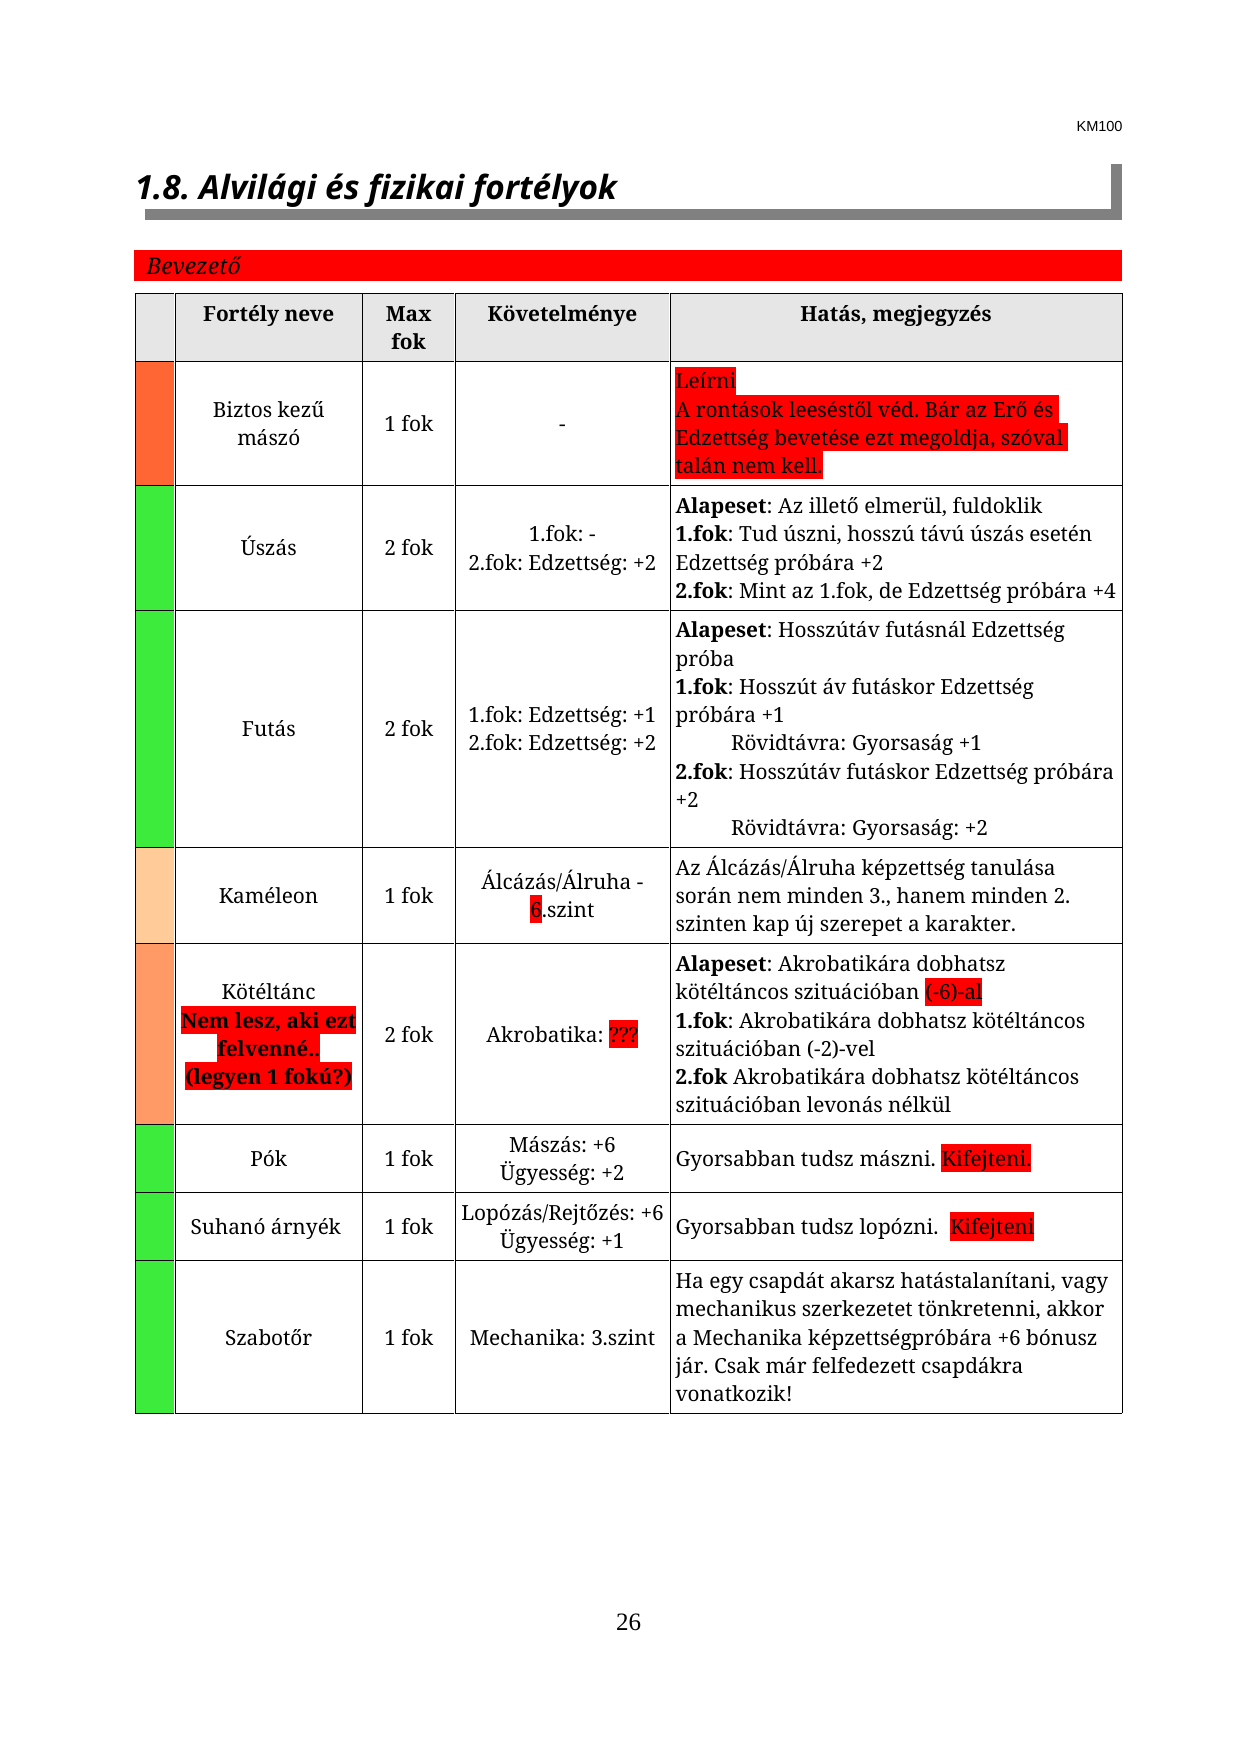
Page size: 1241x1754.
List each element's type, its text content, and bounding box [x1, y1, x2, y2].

table_cell Akrobatika: ??? [456, 944, 669, 1124]
table_cell Lopózás/Rejtőzés: +6 Ügyesség: +1 [456, 1193, 669, 1260]
table_cell [136, 486, 174, 610]
table_cell 1.fok: Edzettség: +1 2.fok: Edzettség: +2 [456, 611, 669, 847]
table_cell Biztos kezű mászó [176, 362, 362, 485]
table_cell [136, 1125, 174, 1192]
table_cell Mászás: +6 Ügyesség: +2 [456, 1125, 669, 1192]
table_cell Alapeset: Akrobatikára dobhatsz kötéltáncos szituációban (-6)-al 1.fok: Akrobatikára dobhatsz kötéltáncos szituációban (-2)-vel 2.fok Akrobatikára dobhatsz kötéltáncos szituációban levonás nélkül [671, 944, 1122, 1124]
table_cell 2 fok [363, 944, 454, 1124]
table_cell Szabotőr [176, 1261, 362, 1413]
table_cell Ha egy csapdát akarsz hatástalanítani, vagy mechanikus szerkezetet tönkretenni, akkor a Mechanika képzettségpróbára +6 bónusz jár. Csak már felfedezett csapdákra vonatkozik! [671, 1261, 1122, 1413]
table_cell 1 fok [363, 848, 454, 943]
table_cell 1.fok: - 2.fok: Edzettség: +2 [456, 486, 669, 610]
table_cell Alapeset: Hosszútáv futásnál Edzettség próba 1.fok: Hosszút áv futáskor Edzettség próbára +1 Rövidtávra: Gyorsaság +1 2.fok: Hosszútáv futáskor Edzettség próbára +2 Rövidtávra: Gyorsaság: +2 [671, 611, 1122, 847]
table_cell Gyorsabban tudsz mászni. Kifejteni. [671, 1125, 1122, 1192]
table_cell Úszás [176, 486, 362, 610]
table_cell Leírni A rontások leeséstől véd. Bár az Erő és Edzettség bevetése ezt megoldja, szóval talán nem kell. [671, 362, 1122, 485]
table_cell Kötéltánc Nem lesz, aki ezt felvenné.. (legyen 1 fokú?) [176, 944, 362, 1124]
table_cell [136, 848, 174, 943]
text Bevezető [134, 250, 1122, 281]
table_cell - [456, 362, 669, 485]
table_cell [136, 611, 174, 847]
table_cell 1 fok [363, 362, 454, 485]
table_cell Kaméleon [176, 848, 362, 943]
table_cell Alapeset: Az illető elmerül, fuldoklik 1.fok: Tud úszni, hosszú távú úszás esetén Edzettség próbára +2 2.fok: Mint az 1.fok, de Edzettség próbára +4 [671, 486, 1122, 610]
table_cell [136, 944, 174, 1124]
table_cell 1 fok [363, 1261, 454, 1413]
table_cell Pók [176, 1125, 362, 1192]
table_cell [136, 1261, 174, 1413]
table_cell [136, 1193, 174, 1260]
table_cell Álcázás/Álruha - 6.szint [456, 848, 669, 943]
table_cell [136, 362, 174, 485]
table_header Max fok [363, 294, 454, 361]
table_header Fortély neve [176, 294, 362, 361]
table_cell Futás [176, 611, 362, 847]
table_cell 2 fok [363, 611, 454, 847]
table_header Hatás, megjegyzés [671, 294, 1122, 361]
table_cell 1 fok [363, 1125, 454, 1192]
table_cell 2 fok [363, 486, 454, 610]
table_cell Mechanika: 3.szint [456, 1261, 669, 1413]
table_cell Suhanó árnyék [176, 1193, 362, 1260]
table_header Követelménye [456, 294, 669, 361]
table_cell Gyorsabban tudsz lopózni. Kifejteni [671, 1193, 1122, 1260]
table_header [136, 294, 174, 361]
table_cell 1 fok [363, 1193, 454, 1260]
table_cell Az Álcázás/Álruha képzettség tanulása során nem minden 3., hanem minden 2. szinten kap új szerepet a karakter. [671, 848, 1122, 943]
subtitle Alvilági és fizikai fortélyok [134, 164, 1111, 209]
